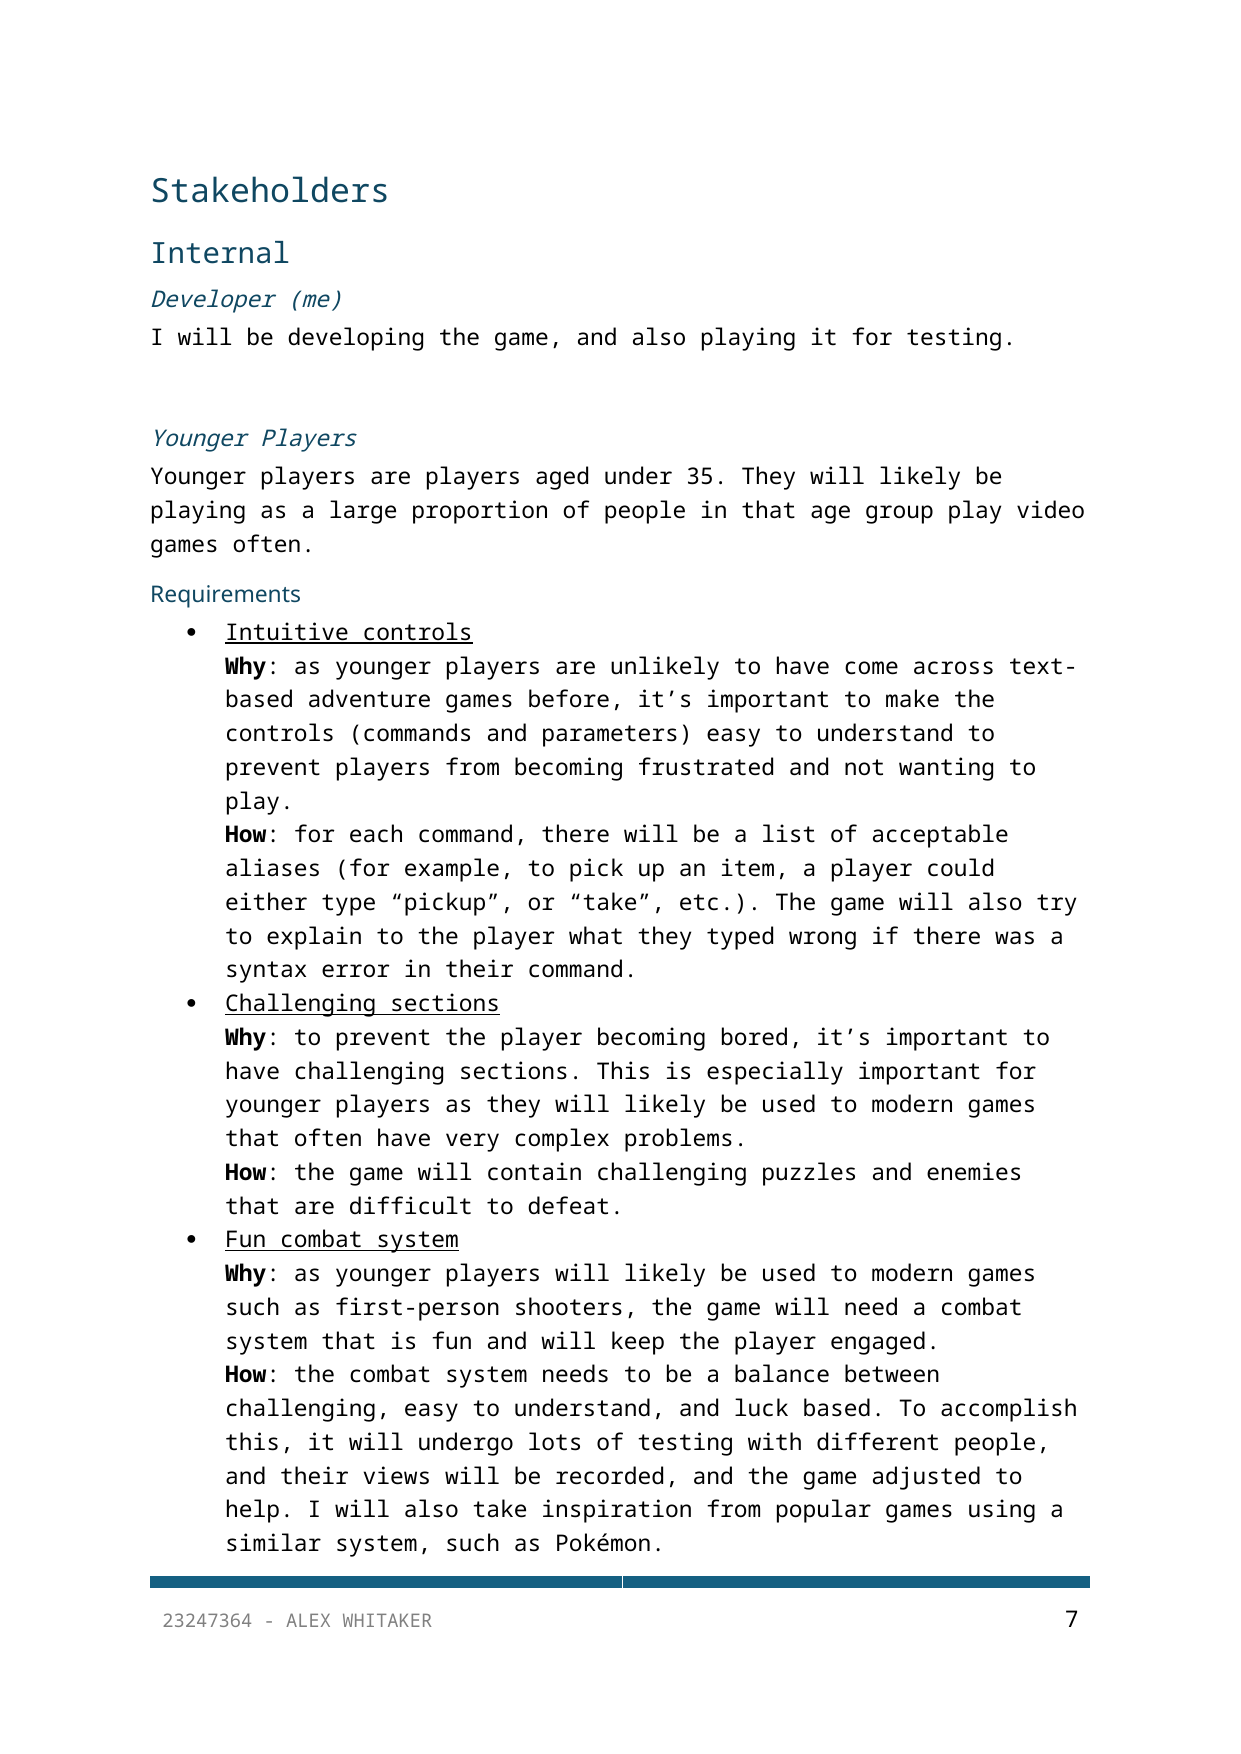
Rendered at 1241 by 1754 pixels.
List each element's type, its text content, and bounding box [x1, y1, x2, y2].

list How: the combat system needs to be a balance between challenging, easy to understand, and luck based. To accomplish this, it will undergo lots of testing with different people, and their views will be recorded, and the game adjusted to help. I will also take inspiration from popular games using a similar system, such as Pokémon. [225, 1358, 1090, 1558]
list Why: as younger players will likely be used to modern games such as first-person shooters, the game will need a combat system that is fun and will keep the player engaged. [225, 1257, 1090, 1356]
list Why: to prevent the player becoming bored, it’s important to have challenging sections. This is especially important for younger players as they will likely be used to modern games that often have very complex problems. [225, 1021, 1090, 1153]
subtitle Younger Players [150, 422, 1090, 453]
subtitle Stakeholders [150, 167, 1090, 212]
list How: the game will contain challenging puzzles and enemies that are difficult to defeat. [225, 1156, 1090, 1221]
subtitle Internal [150, 232, 1090, 272]
list Intuitive controls [187, 616, 1090, 647]
list Why: as younger players are unlikely to have come across text-based adventure games before, it’s important to make the controls (commands and parameters) easy to understand to prevent players from becoming frustrated and not wanting to play. [225, 650, 1090, 816]
list Fun combat system [187, 1223, 1090, 1255]
text Younger players are players aged under 35. They will likely be playing as a large proportion of people in that age group play video games often. [150, 460, 1090, 559]
text I will be developing the game, and also playing it for testing. [150, 321, 1090, 353]
subtitle Requirements [150, 578, 1090, 609]
subtitle Developer (me) [150, 283, 1090, 315]
list Challenging sections [187, 987, 1090, 1018]
list How: for each command, there will be a list of acceptable aliases (for example, to pick up an item, a player could either type “pickup”, or “take”, etc.). The game will also try to explain to the player what they typed wrong if there was a syntax error in their command. [225, 818, 1090, 985]
